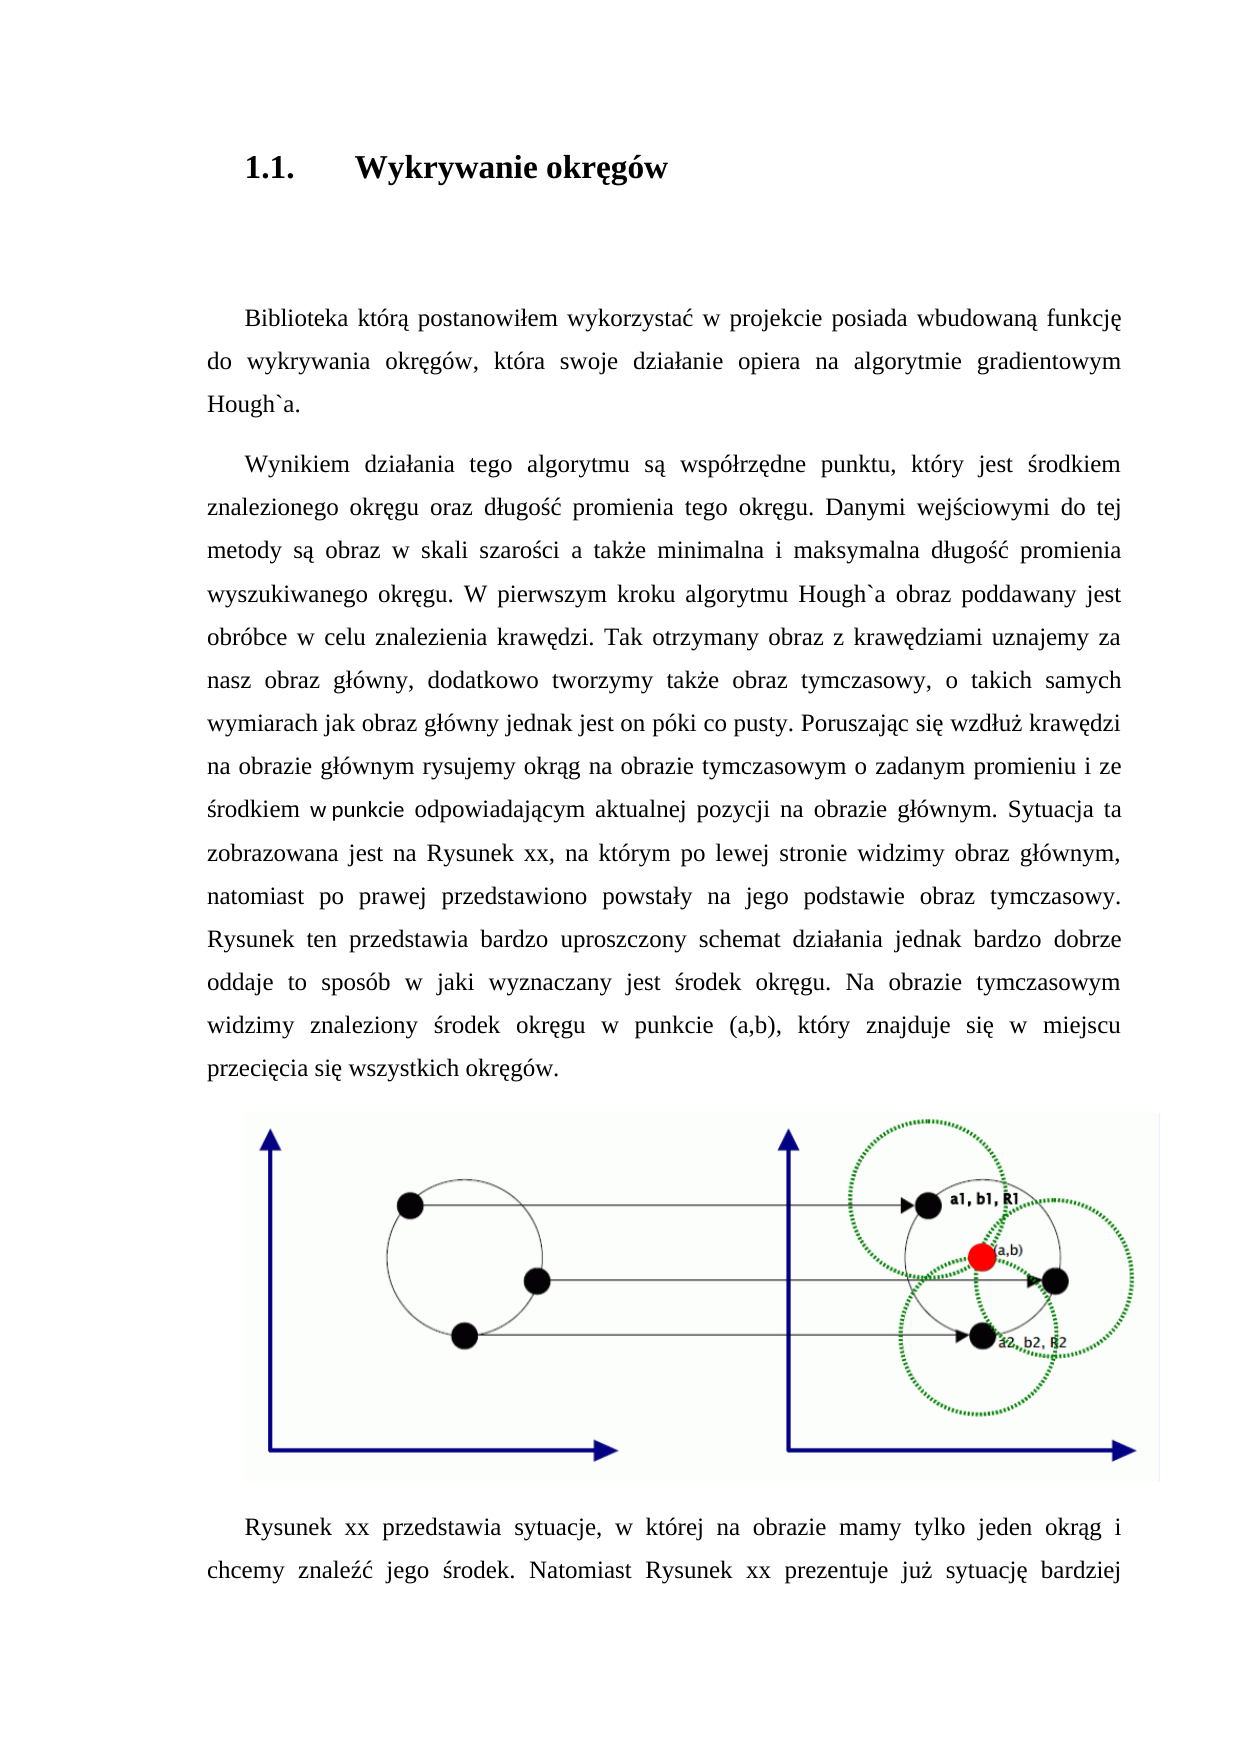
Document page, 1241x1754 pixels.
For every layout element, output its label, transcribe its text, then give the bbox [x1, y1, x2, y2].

text Biblioteka którą postanowiłem wykorzystać w projekcie posiada wbudowaną funkcję do wykrywania okręgów, która swoje działanie opiera na algorytmie gradientowym Hough`a. [207, 303, 1122, 418]
text Rysunek xx przedstawia sytuacje, w której na obrazie mamy tylko jeden okrąg i chcemy znaleźć jego środek. Natomiast Rysunek xx prezentuje już sytuację bardziej [207, 1512, 1122, 1584]
text 1.1. Wykrywanie okręgów [207, 148, 1122, 186]
text Wynikiem działania tego algorytmu są współrzędne punktu, który jest środkiem znalezionego okręgu oraz długość promienia tego okręgu. Danymi wejściowymi do tej metody są obraz w skali szarości a także minimalna i maksymalna długość promienia wyszukiwanego okręgu. W pierwszym kroku algorytmu Hough`a obraz poddawany jest obróbce w celu znalezienia krawędzi. Tak otrzymany obraz z krawędziami uznajemy za nasz obraz główny, dodatkowo tworzymy także obraz tymczasowy, o takich samych wymiarach jak obraz główny jednak jest on póki co pusty. Poruszając się wzdłuż krawędzi na obrazie głównym rysujemy okrąg na obrazie tymczasowym o zadanym promieniu i ze środkiem w punkcie odpowiadającym aktualnej pozycji na obrazie głównym. Sytuacja ta zobrazowana jest na Rysunek xx, na którym po lewej stronie widzimy obraz głównym, natomiast po prawej przedstawiono powstały na jego podstawie obraz tymczasowy. Rysunek ten przedstawia bardzo uproszczony schemat działania jednak bardzo dobrze oddaje to sposób w jaki wyznaczany jest środek okręgu. Na obrazie tymczasowym widzimy znaleziony środek okręgu w punkcie (a,b), który znajduje się w miejscu przecięcia się wszystkich okręgów. [207, 449, 1122, 1082]
